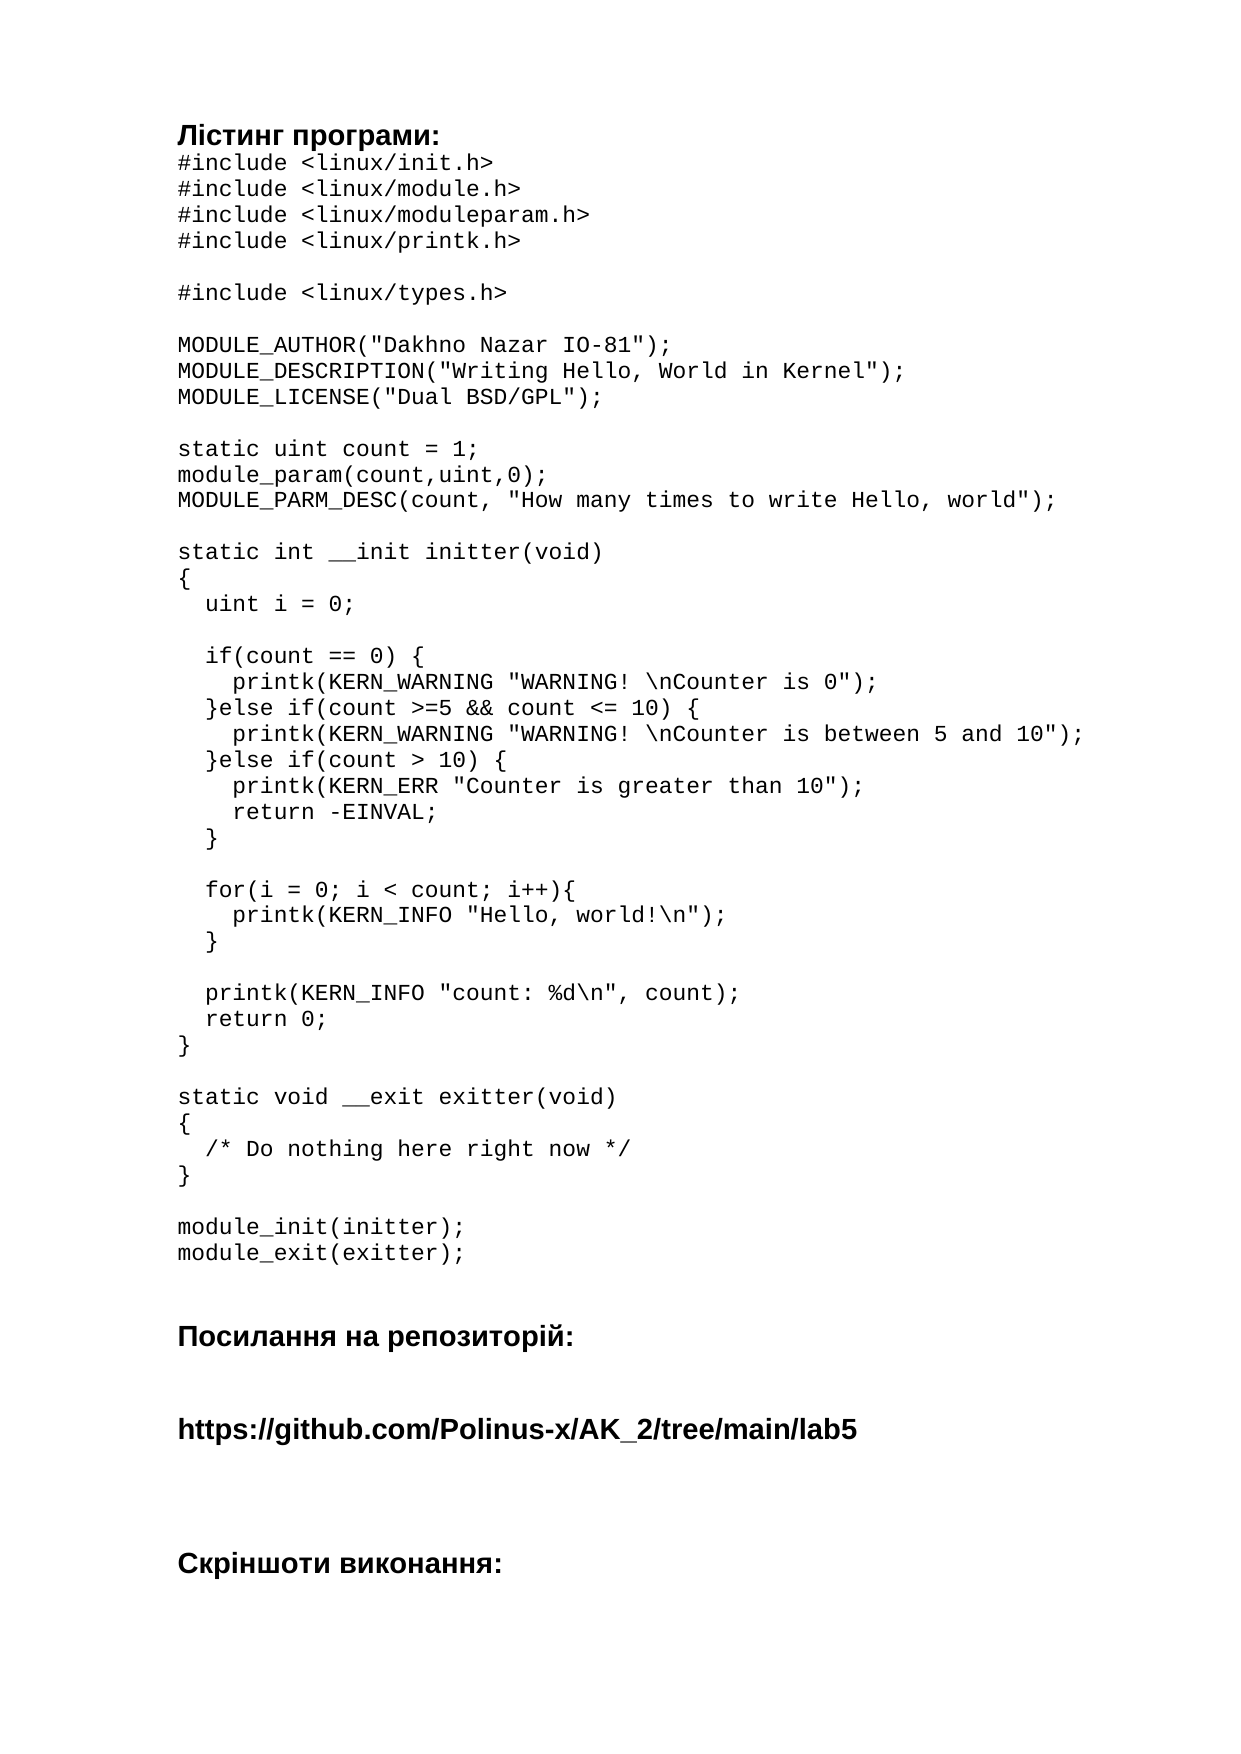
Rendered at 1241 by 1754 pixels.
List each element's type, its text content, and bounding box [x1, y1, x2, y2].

text Скріншоти виконання: [177, 1546, 1152, 1579]
text #include <linux/printk.h> [177, 229, 1152, 255]
text } [177, 1033, 1152, 1059]
text printk(KERN_WARNING "WARNING! \nCounter is 0"); [177, 670, 1152, 696]
text MODULE_PARM_DESC(count, "How many times to write Hello, world"); [177, 489, 1152, 515]
text } [177, 826, 1152, 852]
text module_exit(exitter); [177, 1241, 1152, 1267]
text MODULE_DESCRIPTION("Writing Hello, World in Kernel"); [177, 359, 1152, 385]
text /* Do nothing here right now */ [177, 1137, 1152, 1163]
text }else if(count > 10) { [177, 748, 1152, 774]
text printk(KERN_ERR "Counter is greater than 10"); [177, 774, 1152, 800]
text uint i = 0; [177, 593, 1152, 618]
text #include <linux/init.h> [177, 152, 1152, 178]
text if(count == 0) { [177, 644, 1152, 670]
text https://github.com/Polinus-x/AK_2/tree/main/lab5 [177, 1412, 1152, 1445]
text printk(KERN_INFO "Hello, world!\n"); [177, 904, 1152, 930]
text return 0; [177, 1008, 1152, 1033]
text MODULE_AUTHOR("Dakhno Nazar IO-81"); [177, 333, 1152, 359]
text #include <linux/moduleparam.h> [177, 203, 1152, 229]
text #include <linux/module.h> [177, 178, 1152, 203]
text Посилання на репозиторій: [177, 1319, 1152, 1352]
text static void __exit exitter(void) [177, 1085, 1152, 1111]
text }else if(count >=5 && count <= 10) { [177, 696, 1152, 722]
text printk(KERN_WARNING "WARNING! \nCounter is between 5 and 10"); [177, 722, 1152, 748]
text static int __init initter(void) [177, 541, 1152, 567]
text } [177, 1163, 1152, 1189]
text #include <linux/types.h> [177, 281, 1152, 307]
text } [177, 930, 1152, 956]
text return -EINVAL; [177, 800, 1152, 826]
text { [177, 567, 1152, 593]
text Лістинг програми: [177, 118, 1152, 152]
text MODULE_LICENSE("Dual BSD/GPL"); [177, 385, 1152, 411]
text module_init(initter); [177, 1215, 1152, 1241]
text { [177, 1111, 1152, 1137]
text printk(KERN_INFO "count: %d\n", count); [177, 982, 1152, 1008]
text static uint count = 1; [177, 437, 1152, 463]
text module_param(count,uint,0); [177, 463, 1152, 489]
text for(i = 0; i < count; i++){ [177, 878, 1152, 904]
